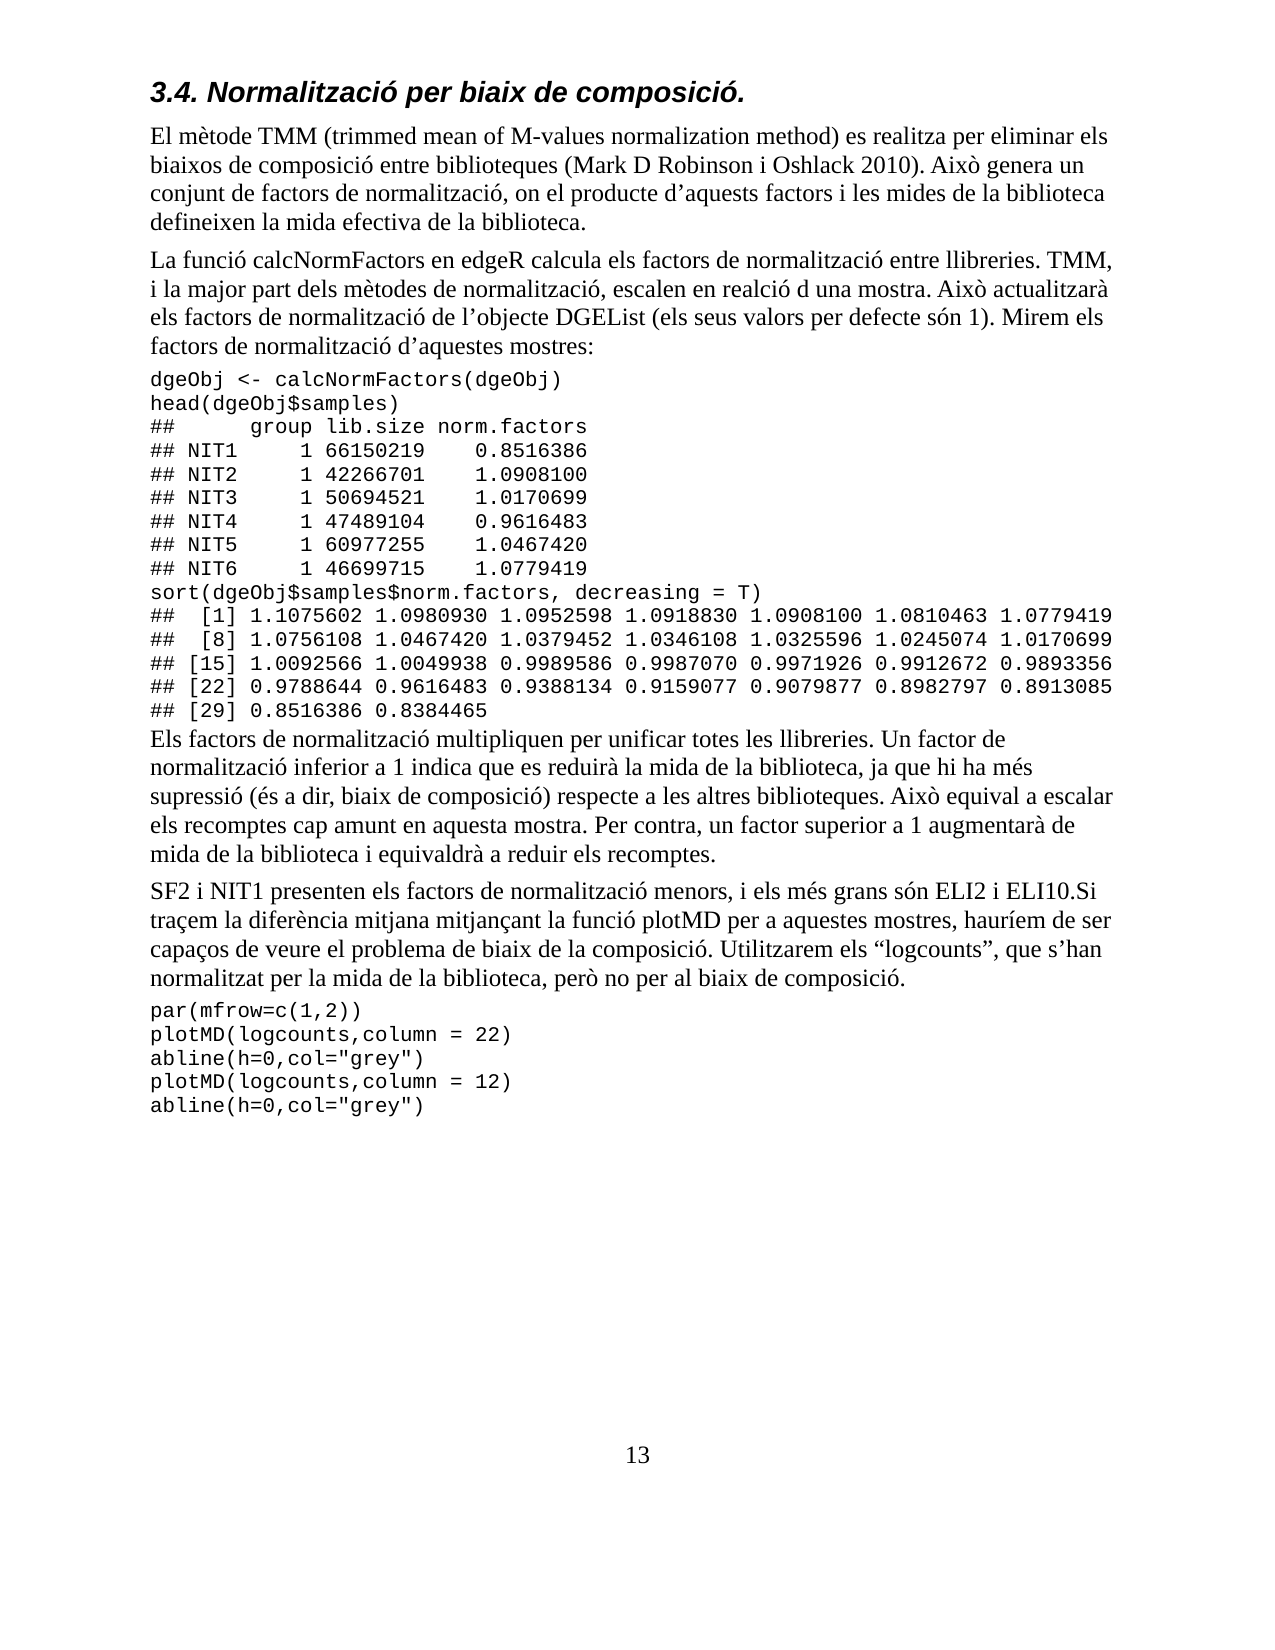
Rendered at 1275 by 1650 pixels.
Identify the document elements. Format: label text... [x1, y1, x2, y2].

text par(mfrow=c(1,2)) [150, 1000, 1125, 1024]
text abline(h=0,col="grey") [150, 1095, 1125, 1118]
text ## [15] 1.0092566 1.0049938 0.9989586 0.9987070 0.9971926 0.9912672 0.9893356 [150, 653, 1125, 676]
text SF2 i NIT1 presenten els factors de normalització menors, i els més grans són ELI2 i ELI10.Si traçem la diferència mitjana mitjançant la funció plotMD per a aquestes mostres, hauríem de ser capaços de veure el problema de biaix de la composició. Utilitzarem els “logcounts”, que s’han normalitzat per la mida de la biblioteca, però no per al biaix de composició. [150, 876, 1125, 991]
text dgeObj <- calcNormFactors(dgeObj) [150, 369, 1125, 393]
text ## NIT1 1 66150219 0.8516386 [150, 440, 1125, 463]
text Els factors de normalització multipliquen per unificar totes les llibreries. Un factor de normalització inferior a 1 indica que es reduirà la mida de la biblioteca, ja que hi ha més supressió (és a dir, biaix de composició) respecte a les altres biblioteques. Això equival a escalar els recomptes cap amunt en aquesta mostra. Per contra, un factor superior a 1 augmentarà de mida de la biblioteca i equivaldrà a reduir els recomptes. [150, 724, 1125, 867]
text ## [29] 0.8516386 0.8384465 [150, 700, 1125, 724]
text ## NIT3 1 50694521 1.0170699 [150, 487, 1125, 511]
text ## NIT5 1 60977255 1.0467420 [150, 534, 1125, 558]
text head(dgeObj$samples) [150, 393, 1125, 416]
text abline(h=0,col="grey") [150, 1048, 1125, 1071]
text ## [1] 1.1075602 1.0980930 1.0952598 1.0918830 1.0908100 1.0810463 1.0779419 [150, 605, 1125, 629]
text sort(dgeObj$samples$norm.factors, decreasing = T) [150, 582, 1125, 605]
text ## NIT2 1 42266701 1.0908100 [150, 463, 1125, 487]
text plotMD(logcounts,column = 22) [150, 1024, 1125, 1048]
text La funció calcNormFactors en edgeR calcula els factors de normalització entre llibreries. TMM, i la major part dels mètodes de normalització, escalen en realció d una mostra. Això actualitzarà els factors de normalització de l’objecte DGEList (els seus valors per defecte són 1). Mirem els factors de normalització d’aquestes mostres: [150, 245, 1125, 360]
subtitle 3.4. Normalització per biaix de composició. [150, 75, 1125, 108]
text El mètode TMM (trimmed mean of M-values normalization method) es realitza per eliminar els biaixos de composició entre biblioteques (Mark D Robinson i Oshlack 2010). Això genera un conjunt de factors de normalització, on el producte d’aquests factors i les mides de la biblioteca defineixen la mida efectiva de la biblioteca. [150, 121, 1125, 236]
text plotMD(logcounts,column = 12) [150, 1071, 1125, 1095]
text ## NIT6 1 46699715 1.0779419 [150, 558, 1125, 582]
text ## group lib.size norm.factors [150, 416, 1125, 440]
text ## NIT4 1 47489104 0.9616483 [150, 511, 1125, 534]
text ## [22] 0.9788644 0.9616483 0.9388134 0.9159077 0.9079877 0.8982797 0.8913085 [150, 676, 1125, 700]
text ## [8] 1.0756108 1.0467420 1.0379452 1.0346108 1.0325596 1.0245074 1.0170699 [150, 629, 1125, 653]
